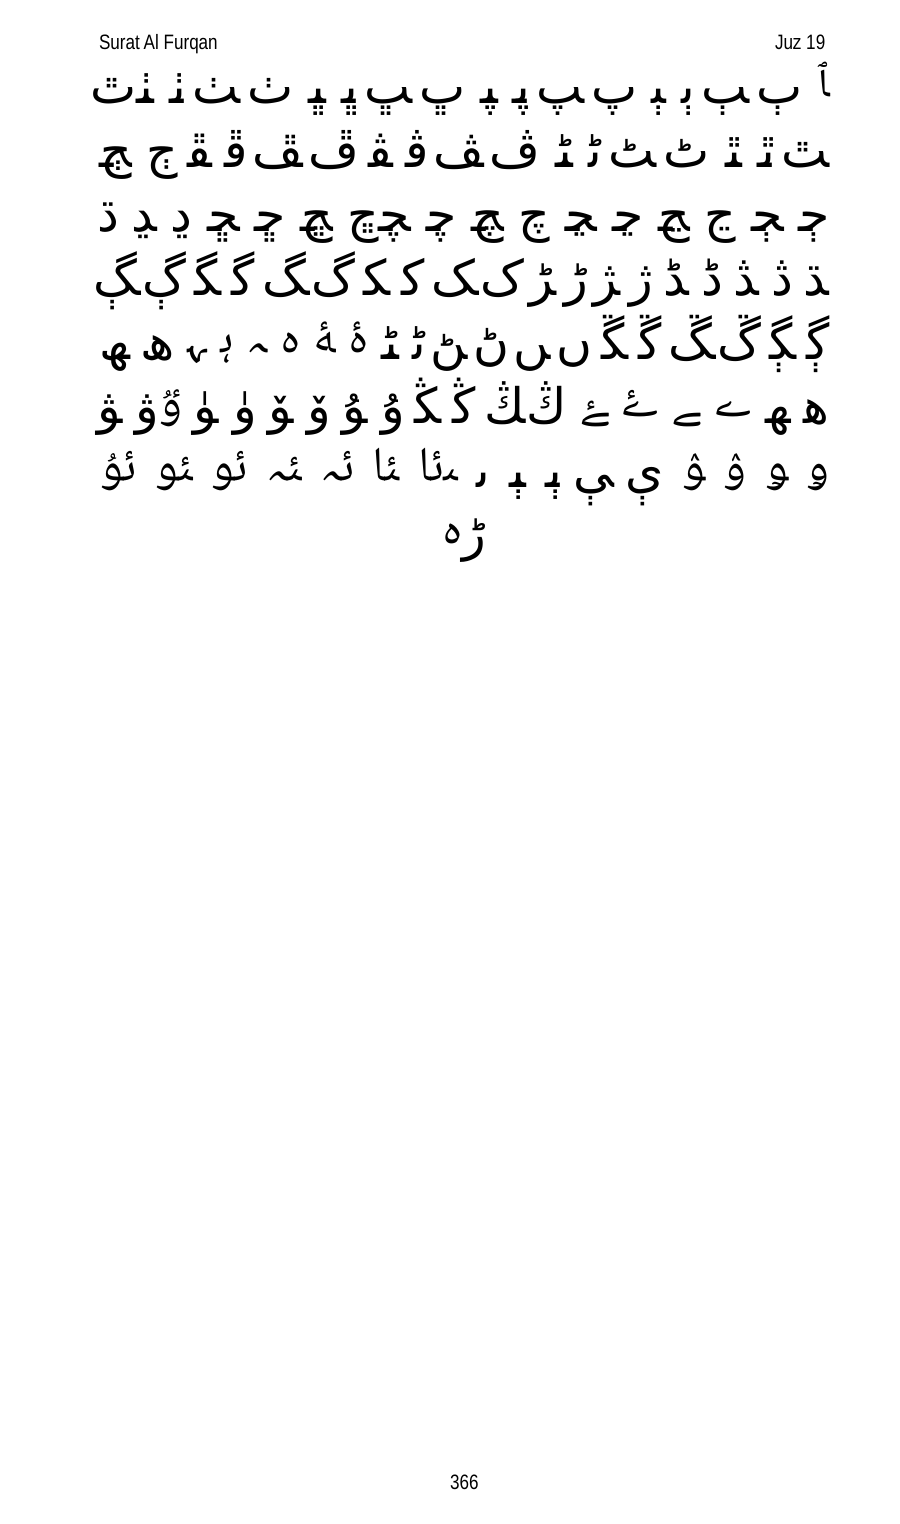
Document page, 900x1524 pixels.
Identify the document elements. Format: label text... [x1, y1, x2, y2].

text ﭑ ﭒ ﭓ ﭔ ﭕ ﭖ ﭗ ﭘ ﭙ ﭚ ﭛ ﭜ ﭝ ﭞ ﭟ ﭠ ﭡﭢ ﭣ ﭤ ﭥ ﭦ ﭧ ﭨ ﭩ ﭪ ﭫ ﭬ ﭭ ﭮ ﭯ ﭰ ﭱ ﭲ ﭳ ﭴ ﭵ ﭶ ﭷ ﭸ ﭹ ﭺ ﭻ ﭼ ﭽﭾ ﭿ ﮀ ﮁ ﮂ ﮃ ﮄ ﮅ ﮆ ﮇ ﮈ ﮉ ﮊ ﮋ ﮌ ﮍ ﮎ ﮏ ﮐ ﮑ ﮒ ﮓ ﮔ ﮕ ﮖ ﮗ ﮘ ﮙ ﮚ ﮛ ﮜ ﮝ ﮞ ﮟ ﮠ ﮡ ﮢ ﮣ ﮤ ﮥ ﮦ ﮧ ﮨ ﮩ ﮪ ﮫ ﮬ ﮭ ﮮ ﮯ ﮰ ﮱ ﯓ ﯔ ﯕ ﯖ ﯗ ﯘ ﯙ ﯚ ﯛ ﯜ ﯝﯞ ﯟ ﯠ ﯡ ﯢ ﯣ ﯤ ﯥ ﯦ ﯧ ﯨ ﯩﯪ ﯫ ﯬ ﯭ ﯮ ﯯ ﯰ [99, 60, 829, 507]
text ﮌﮦ [99, 507, 829, 571]
